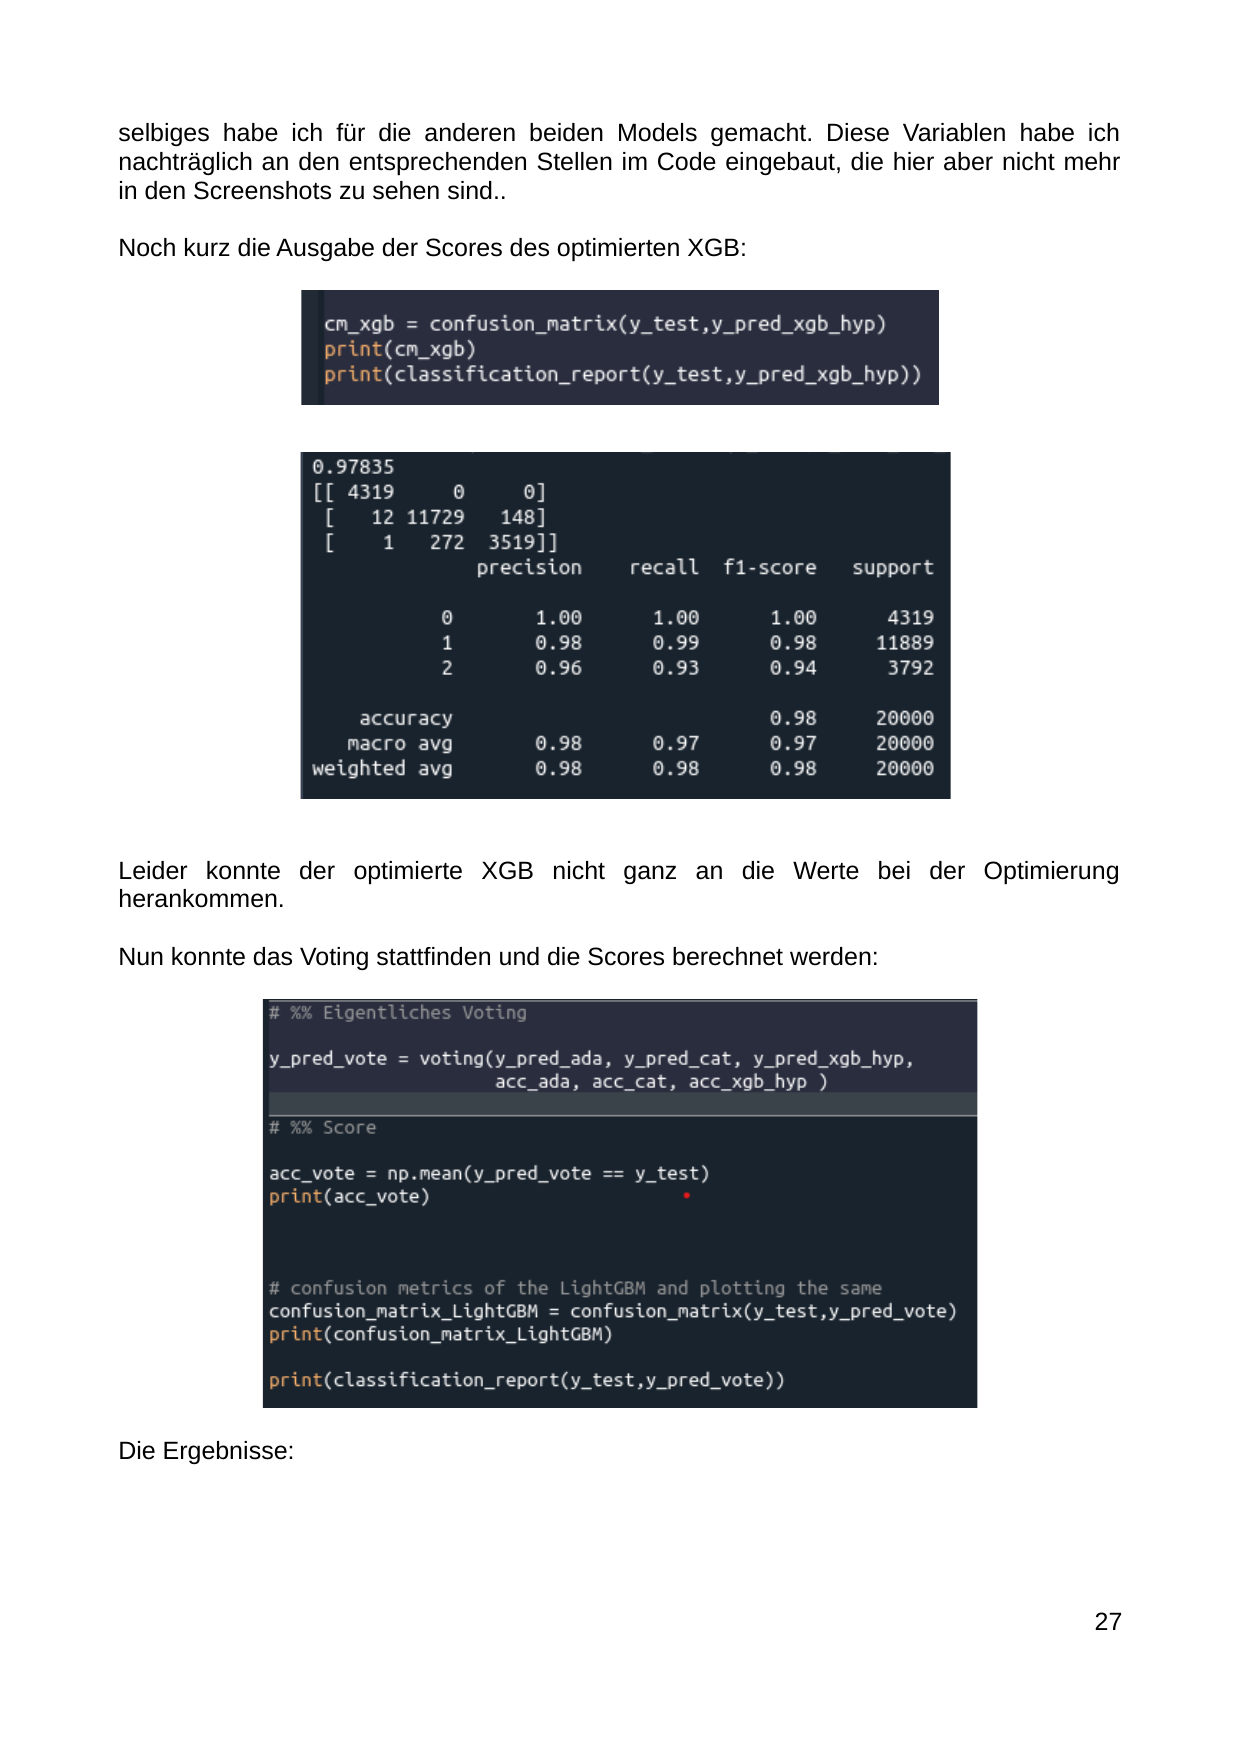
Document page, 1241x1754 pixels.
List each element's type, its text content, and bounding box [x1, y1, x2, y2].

picture [262, 999, 978, 1408]
picture [301, 290, 939, 405]
subtitle Nun konnte das Voting stattfinden und die Scores berechnet werden: [118, 942, 1122, 971]
subtitle selbiges habe ich für die anderen beiden Models gemacht. Diese Variablen habe ich nachträglich an den entsprechenden Stellen im Code eingebaut, die hier aber nicht mehr in den Screenshots zu sehen sind.. [118, 118, 1122, 204]
subtitle Die Ergebnisse: [118, 1436, 1122, 1465]
subtitle Noch kurz die Ausgabe der Scores des optimierten XGB: [118, 233, 1122, 262]
subtitle Leider konnte der optimierte XGB nicht ganz an die Werte bei der Optimierung herankommen. [118, 856, 1122, 913]
picture [300, 452, 951, 799]
